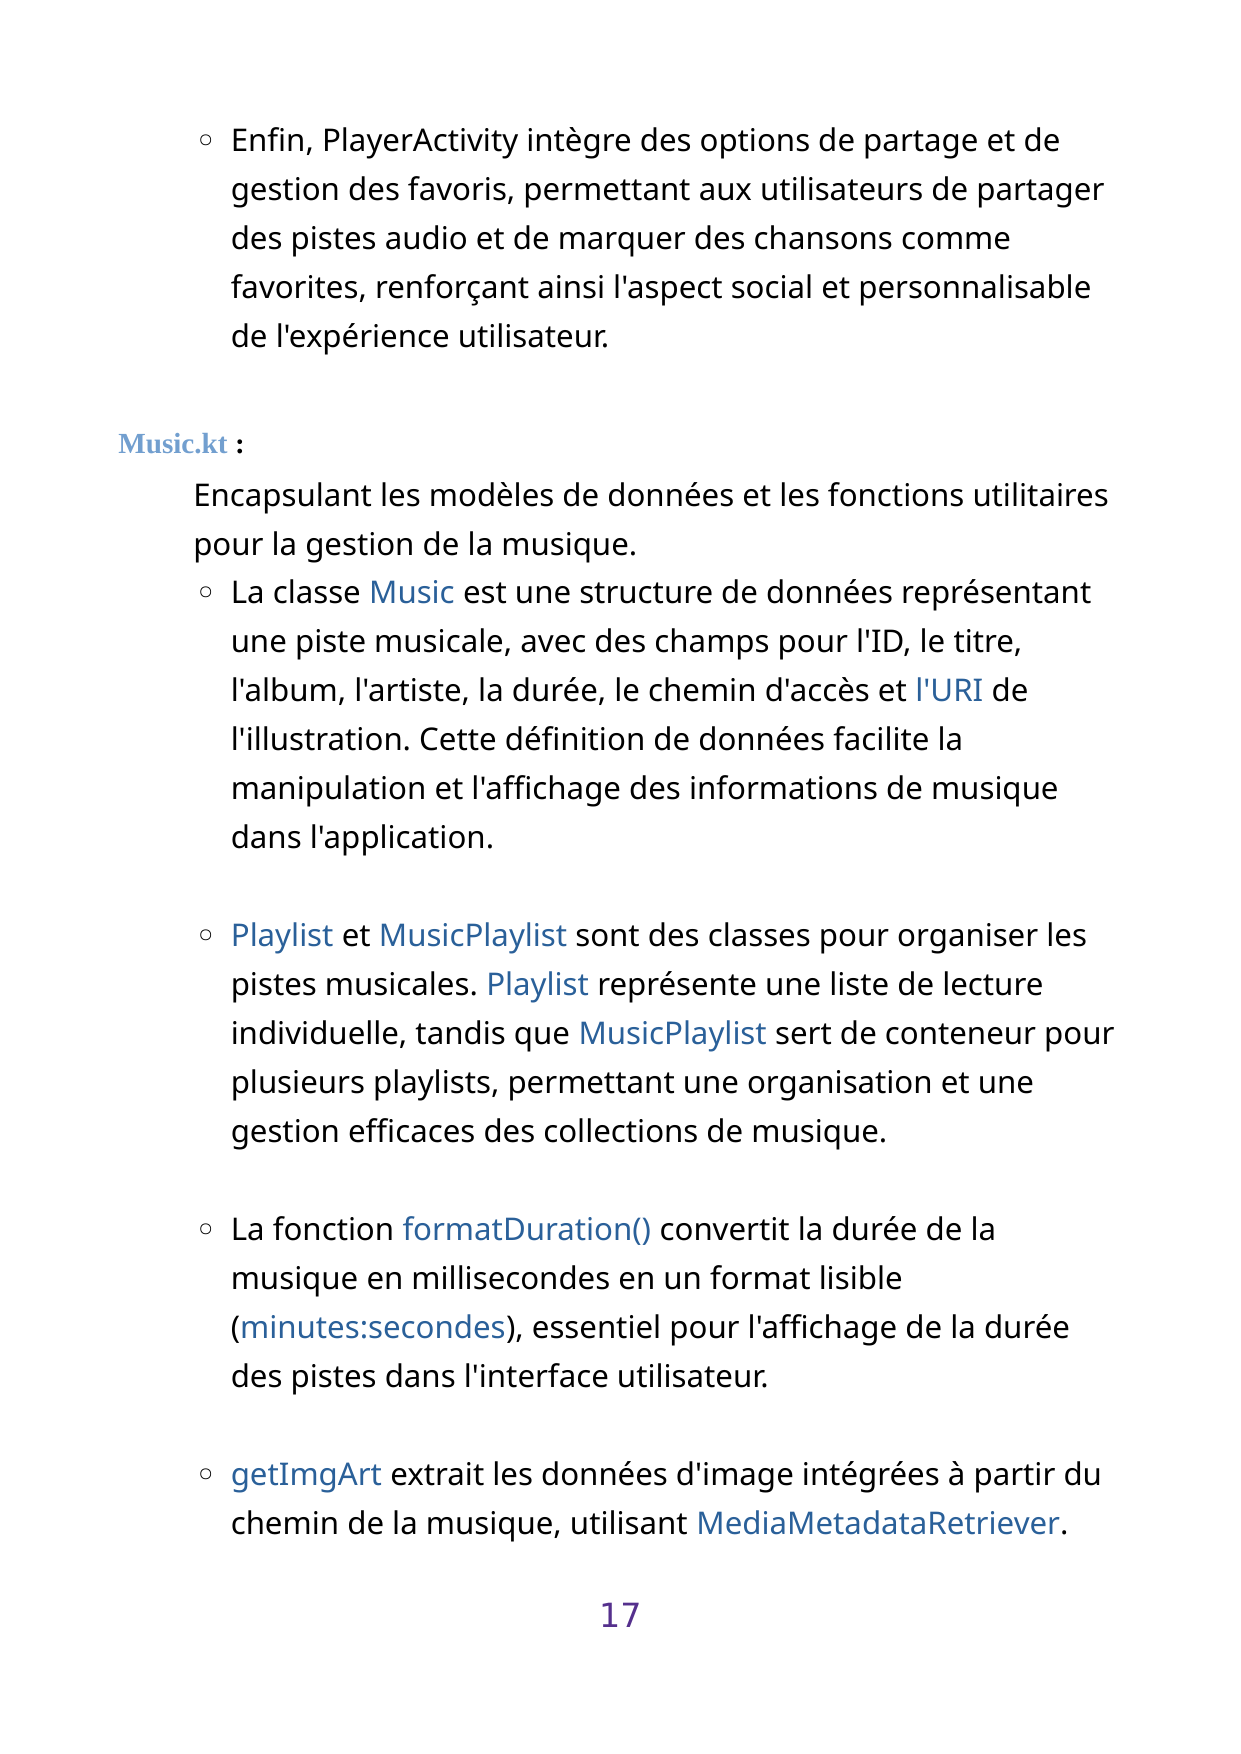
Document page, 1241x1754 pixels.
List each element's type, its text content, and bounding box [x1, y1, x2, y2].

list La classe Music est une structure de données représentant une piste musicale, avec des champs pour l'ID, le titre, l'album, l'artiste, la durée, le chemin d'accès et l'URI de l'illustration. Cette définition de données facilite la manipulation et l'affichage des informations de musique dans l'application. [193, 570, 1122, 858]
list La fonction formatDuration() convertit la durée de la musique en millisecondes en un format lisible (minutes:secondes), essentiel pour l'affichage de la durée des pistes dans l'interface utilisateur. [193, 1207, 1122, 1396]
list getImgArt extrait les données d'image intégrées à partir du chemin de la musique, utilisant MediaMetadataRetriever. [193, 1452, 1122, 1543]
list Enfin, PlayerActivity intègre des options de partage et de gestion des favoris, permettant aux utilisateurs de partager des pistes audio et de marquer des chansons comme favorites, renforçant ainsi l'aspect social et personnalisable de l'expérience utilisateur. [193, 118, 1122, 357]
list Encapsulant les modèles de données et les fonctions utilitaires pour la gestion de la musique. [156, 472, 1122, 564]
list Playlist et MusicPlaylist sont des classes pour organiser les pistes musicales. Playlist représente une liste de lecture individuelle, tandis que MusicPlaylist sert de conteneur pour plusieurs playlists, permettant une organisation et une gestion efficaces des collections de musique. [193, 913, 1122, 1152]
subtitle Music.kt : [118, 426, 1122, 460]
